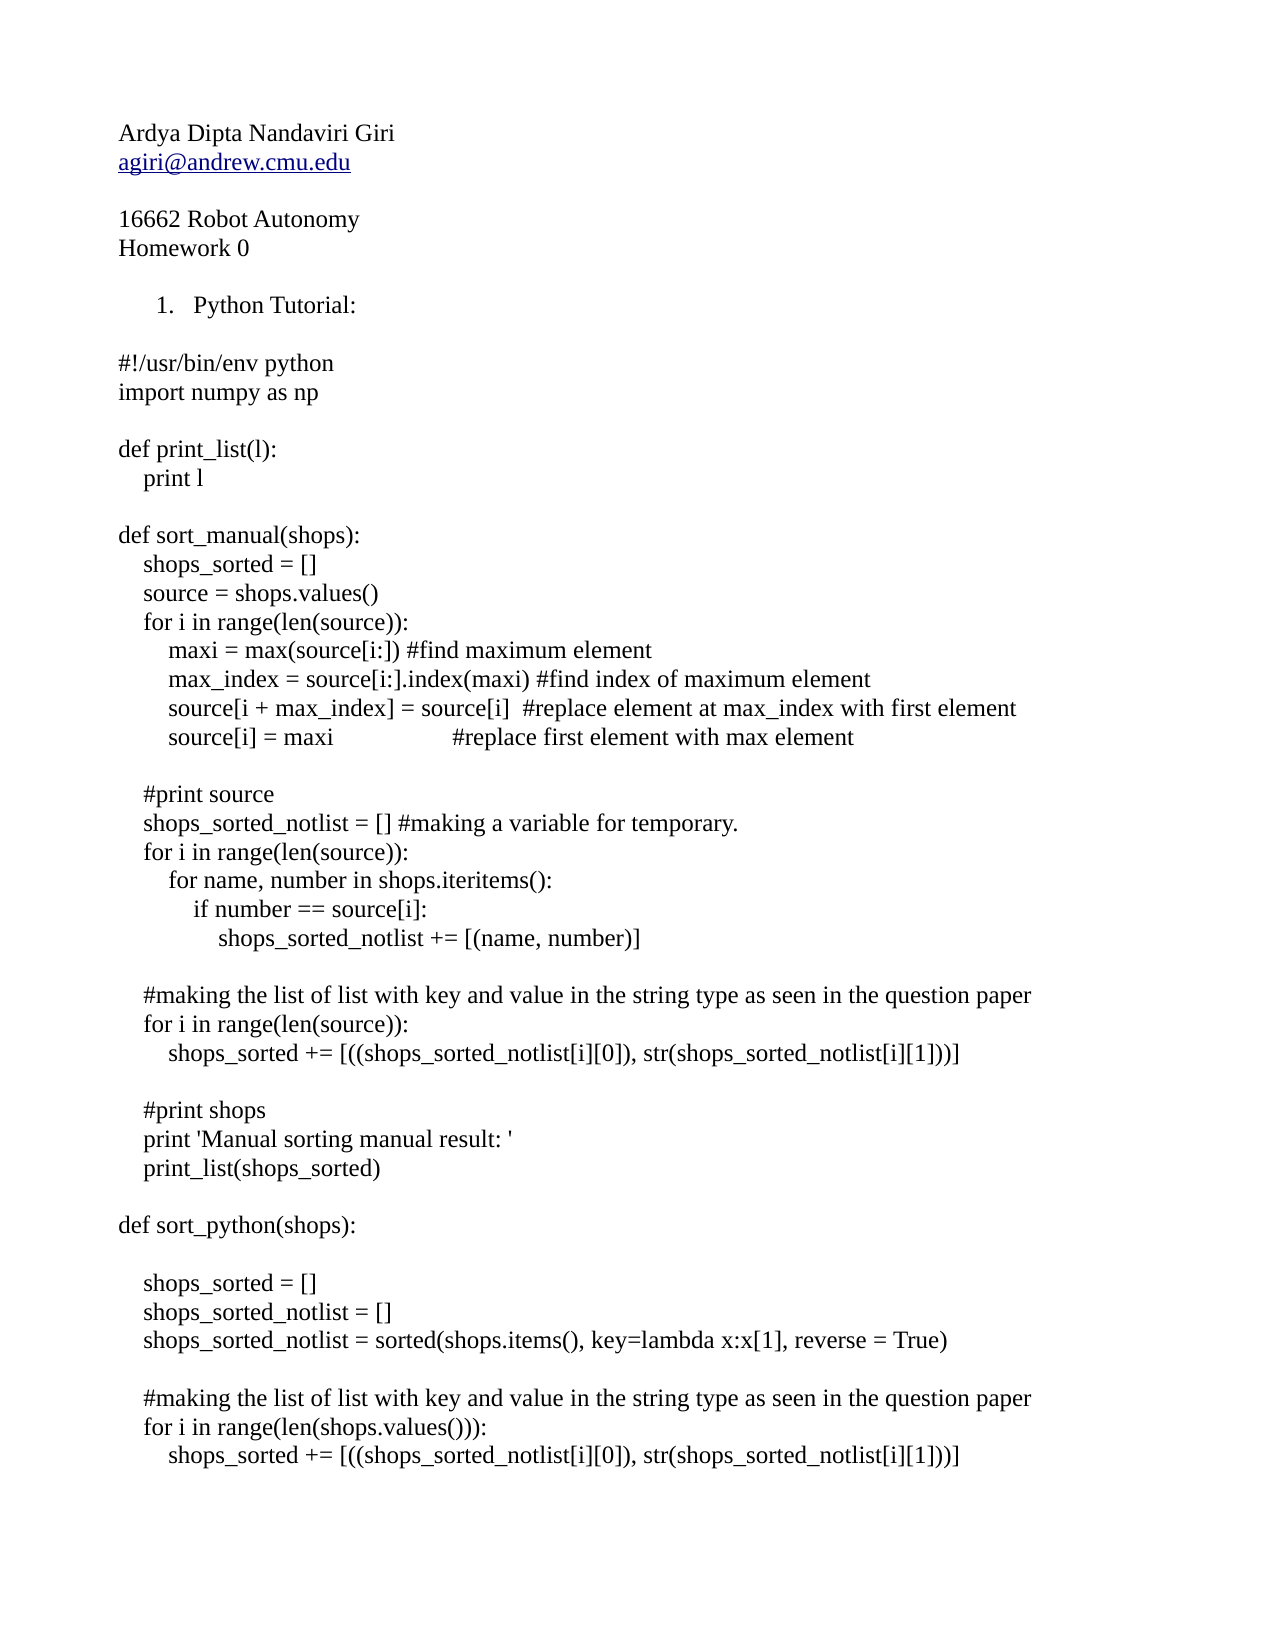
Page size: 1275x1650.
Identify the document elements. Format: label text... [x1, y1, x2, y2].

text source = shops.values() [118, 578, 1157, 607]
text Ardya Dipta Nandaviri Giri [118, 118, 1157, 147]
text source[i] = maxi #replace first element with max element [118, 722, 1157, 751]
text #print source [118, 779, 1157, 808]
text shops_sorted_notlist = sorted(shops.items(), key=lambda x:x[1], reverse = True) [118, 1326, 1157, 1354]
text #making the list of list with key and value in the string type as seen in the question paper [118, 981, 1157, 1009]
text shops_sorted_notlist = [] [118, 1297, 1157, 1326]
text Homework 0 [118, 233, 1157, 262]
text maxi = max(source[i:]) #find maximum element [118, 636, 1157, 664]
text print_list(shops_sorted) [118, 1153, 1157, 1182]
text source[i + max_index] = source[i] #replace element at max_index with first element [118, 693, 1157, 722]
text print l [118, 463, 1157, 492]
text #!/usr/bin/env python [118, 348, 1157, 377]
text shops_sorted = [] [118, 1268, 1157, 1297]
text agiri@andrew.cmu.edu [118, 147, 1157, 176]
text for i in range(len(shops.values())): [118, 1412, 1157, 1441]
text print 'Manual sorting manual result: ' [118, 1124, 1157, 1153]
text shops_sorted = [] [118, 549, 1157, 578]
text def sort_manual(shops): [118, 521, 1157, 549]
text shops_sorted_notlist = [] #making a variable for temporary. [118, 808, 1157, 837]
list Python Tutorial: [156, 291, 1157, 319]
text 16662 Robot Autonomy [118, 204, 1157, 233]
text for i in range(len(source)): [118, 607, 1157, 636]
text for name, number in shops.iteritems(): [118, 866, 1157, 894]
text #making the list of list with key and value in the string type as seen in the question paper [118, 1383, 1157, 1412]
text if number == source[i]: [118, 894, 1157, 923]
text shops_sorted += [((shops_sorted_notlist[i][0]), str(shops_sorted_notlist[i][1]))] [118, 1038, 1157, 1067]
text def sort_python(shops): [118, 1211, 1157, 1239]
text max_index = source[i:].index(maxi) #find index of maximum element [118, 664, 1157, 693]
text shops_sorted += [((shops_sorted_notlist[i][0]), str(shops_sorted_notlist[i][1]))] [118, 1441, 1157, 1469]
text shops_sorted_notlist += [(name, number)] [118, 923, 1157, 952]
text import numpy as np [118, 377, 1157, 406]
text for i in range(len(source)): [118, 837, 1157, 866]
text for i in range(len(source)): [118, 1009, 1157, 1038]
text #print shops [118, 1096, 1157, 1124]
text def print_list(l): [118, 434, 1157, 463]
